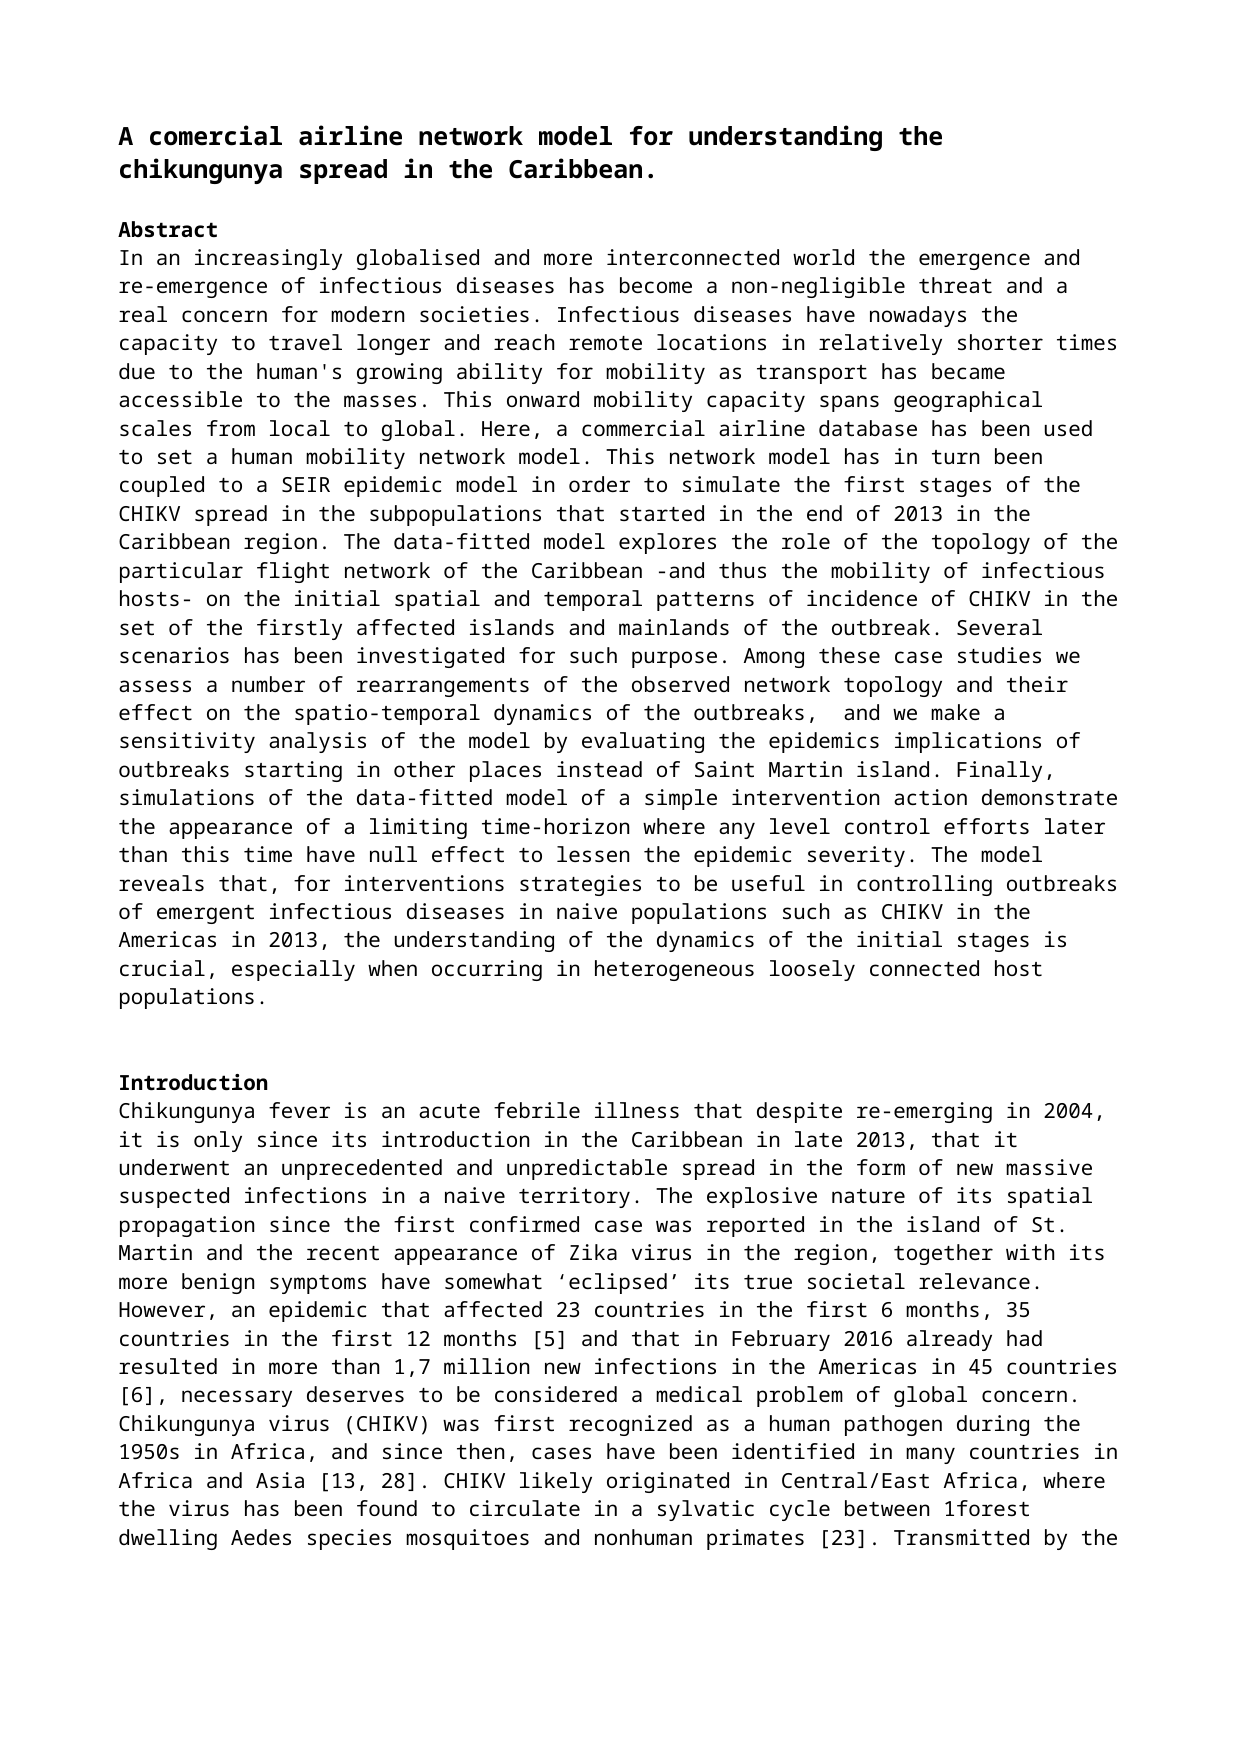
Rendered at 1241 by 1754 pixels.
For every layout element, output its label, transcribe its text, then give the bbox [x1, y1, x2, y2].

text Chikungunya virus (CHIKV) was first recognized as a human pathogen during the 1950s in Africa, and since then, cases have been identified in many countries in Africa and Asia [13, 28]. CHIKV likely originated in Central/East Africa, where the virus has been found to circulate in a sylvatic cycle between 1forest dwelling Aedes species mosquitoes and nonhuman primates [23]. Transmitted by the [118, 1409, 1122, 1551]
text In an increasingly globalised and more interconnected world the emergence and re-emergence of infectious diseases has become a non-negligible threat and a real concern for modern societies. Infectious diseases have nowadays the capacity to travel longer and reach remote locations in relatively shorter times due to the human's growing ability for mobility as transport has became accessible to the masses. This onward mobility capacity spans geographical scales from local to global. Here, a commercial airline database has been used to set a human mobility network model. This network model has in turn been coupled to a SEIR epidemic model in order to simulate the first stages of the CHIKV spread in the subpopulations that started in the end of 2013 in the Caribbean region. The data-fitted model explores the role of the topology of the particular flight network of the Caribbean -and thus the mobility of infectious hosts- on the initial spatial and temporal patterns of incidence of CHIKV in the set of the firstly affected islands and mainlands of the outbreak. Several scenarios has been investigated for such purpose. Among these case studies we assess a number of rearrangements of the observed network topology and their effect on the spatio-temporal dynamics of the outbreaks, and we make a sensitivity analysis of the model by evaluating the epidemics implications of outbreaks starting in other places instead of Saint Martin island. Finally, simulations of the data-fitted model of a simple intervention action demonstrate the appearance of a limiting time-horizon where any level control efforts later than this time have null effect to lessen the epidemic severity. The model reveals that, for interventions strategies to be useful in controlling outbreaks of emergent infectious diseases in naive populations such as CHIKV in the Americas in 2013, the understanding of the dynamics of the initial stages is crucial, especially when occurring in heterogeneous loosely connected host populations. [118, 243, 1122, 1011]
text A comercial airline network model for understanding the chikungunya spread in the Caribbean. [118, 118, 1122, 186]
text Chikungunya fever is an acute febrile illness that despite re-emerging in 2004, it is only since its introduction in the Caribbean in late 2013, that it underwent an unprecedented and unpredictable spread in the form of new massive suspected infections in a naive territory. The explosive nature of its spatial propagation since the first confirmed case was reported in the island of St. Martin and the recent appearance of Zika virus in the region, together with its more benign symptoms have somewhat ‘eclipsed’ its true societal relevance. However, an epidemic that affected 23 countries in the first 6 months, 35 countries in the first 12 months [5] and that in February 2016 already had resulted in more than 1,7 million new infections in the Americas in 45 countries [6], necessary deserves to be considered a medical problem of global concern. [118, 1096, 1122, 1409]
text Introduction [118, 1068, 1122, 1096]
text Abstract [118, 215, 1122, 243]
